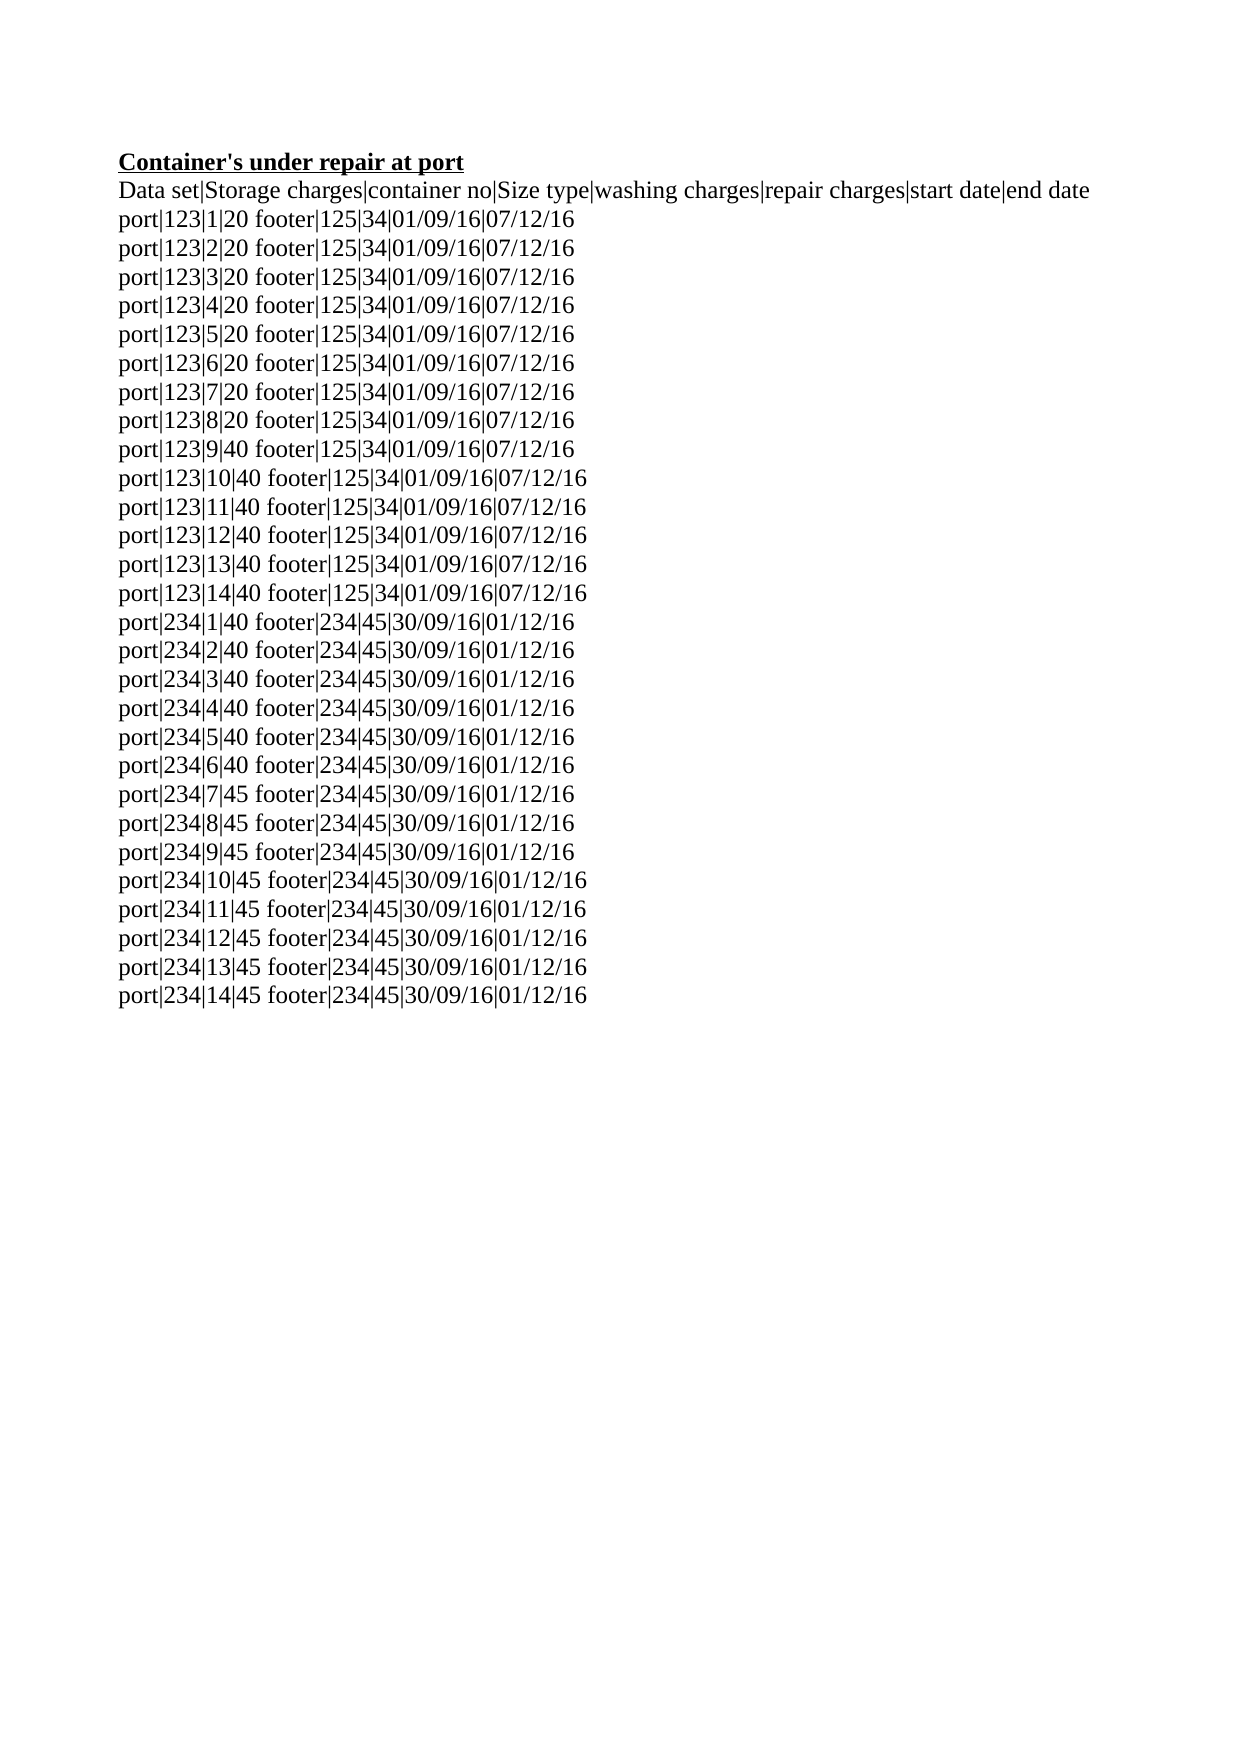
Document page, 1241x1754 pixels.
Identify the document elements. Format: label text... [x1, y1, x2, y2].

text port|234|14|45 footer|234|45|30/09/16|01/12/16 [118, 981, 1122, 1009]
text port|234|1|40 footer|234|45|30/09/16|01/12/16 [118, 607, 1122, 636]
text Container's under repair at port [118, 147, 1122, 176]
text port|234|6|40 footer|234|45|30/09/16|01/12/16 [118, 751, 1122, 779]
text port|234|7|45 footer|234|45|30/09/16|01/12/16 [118, 779, 1122, 808]
text Data set|Storage charges|container no|Size type|washing charges|repair charges|start date|end date [118, 176, 1122, 204]
text port|123|7|20 footer|125|34|01/09/16|07/12/16 [118, 377, 1122, 406]
text port|234|11|45 footer|234|45|30/09/16|01/12/16 [118, 894, 1122, 923]
text port|123|10|40 footer|125|34|01/09/16|07/12/16 [118, 463, 1122, 492]
text port|123|4|20 footer|125|34|01/09/16|07/12/16 [118, 291, 1122, 319]
text port|234|12|45 footer|234|45|30/09/16|01/12/16 [118, 923, 1122, 952]
text port|123|13|40 footer|125|34|01/09/16|07/12/16 [118, 549, 1122, 578]
text port|123|14|40 footer|125|34|01/09/16|07/12/16 [118, 578, 1122, 607]
text port|234|2|40 footer|234|45|30/09/16|01/12/16 [118, 636, 1122, 664]
text port|123|11|40 footer|125|34|01/09/16|07/12/16 [118, 492, 1122, 521]
text port|123|9|40 footer|125|34|01/09/16|07/12/16 [118, 434, 1122, 463]
text port|123|1|20 footer|125|34|01/09/16|07/12/16 [118, 204, 1122, 233]
text port|234|13|45 footer|234|45|30/09/16|01/12/16 [118, 952, 1122, 981]
text port|234|8|45 footer|234|45|30/09/16|01/12/16 [118, 808, 1122, 837]
text port|234|5|40 footer|234|45|30/09/16|01/12/16 [118, 722, 1122, 751]
text port|123|12|40 footer|125|34|01/09/16|07/12/16 [118, 521, 1122, 549]
text port|123|3|20 footer|125|34|01/09/16|07/12/16 [118, 262, 1122, 291]
text port|234|9|45 footer|234|45|30/09/16|01/12/16 [118, 837, 1122, 866]
text port|234|3|40 footer|234|45|30/09/16|01/12/16 [118, 664, 1122, 693]
text port|123|2|20 footer|125|34|01/09/16|07/12/16 [118, 233, 1122, 262]
text port|234|10|45 footer|234|45|30/09/16|01/12/16 [118, 866, 1122, 894]
text port|123|6|20 footer|125|34|01/09/16|07/12/16 [118, 348, 1122, 377]
text port|123|8|20 footer|125|34|01/09/16|07/12/16 [118, 406, 1122, 434]
text port|234|4|40 footer|234|45|30/09/16|01/12/16 [118, 693, 1122, 722]
text port|123|5|20 footer|125|34|01/09/16|07/12/16 [118, 319, 1122, 348]
